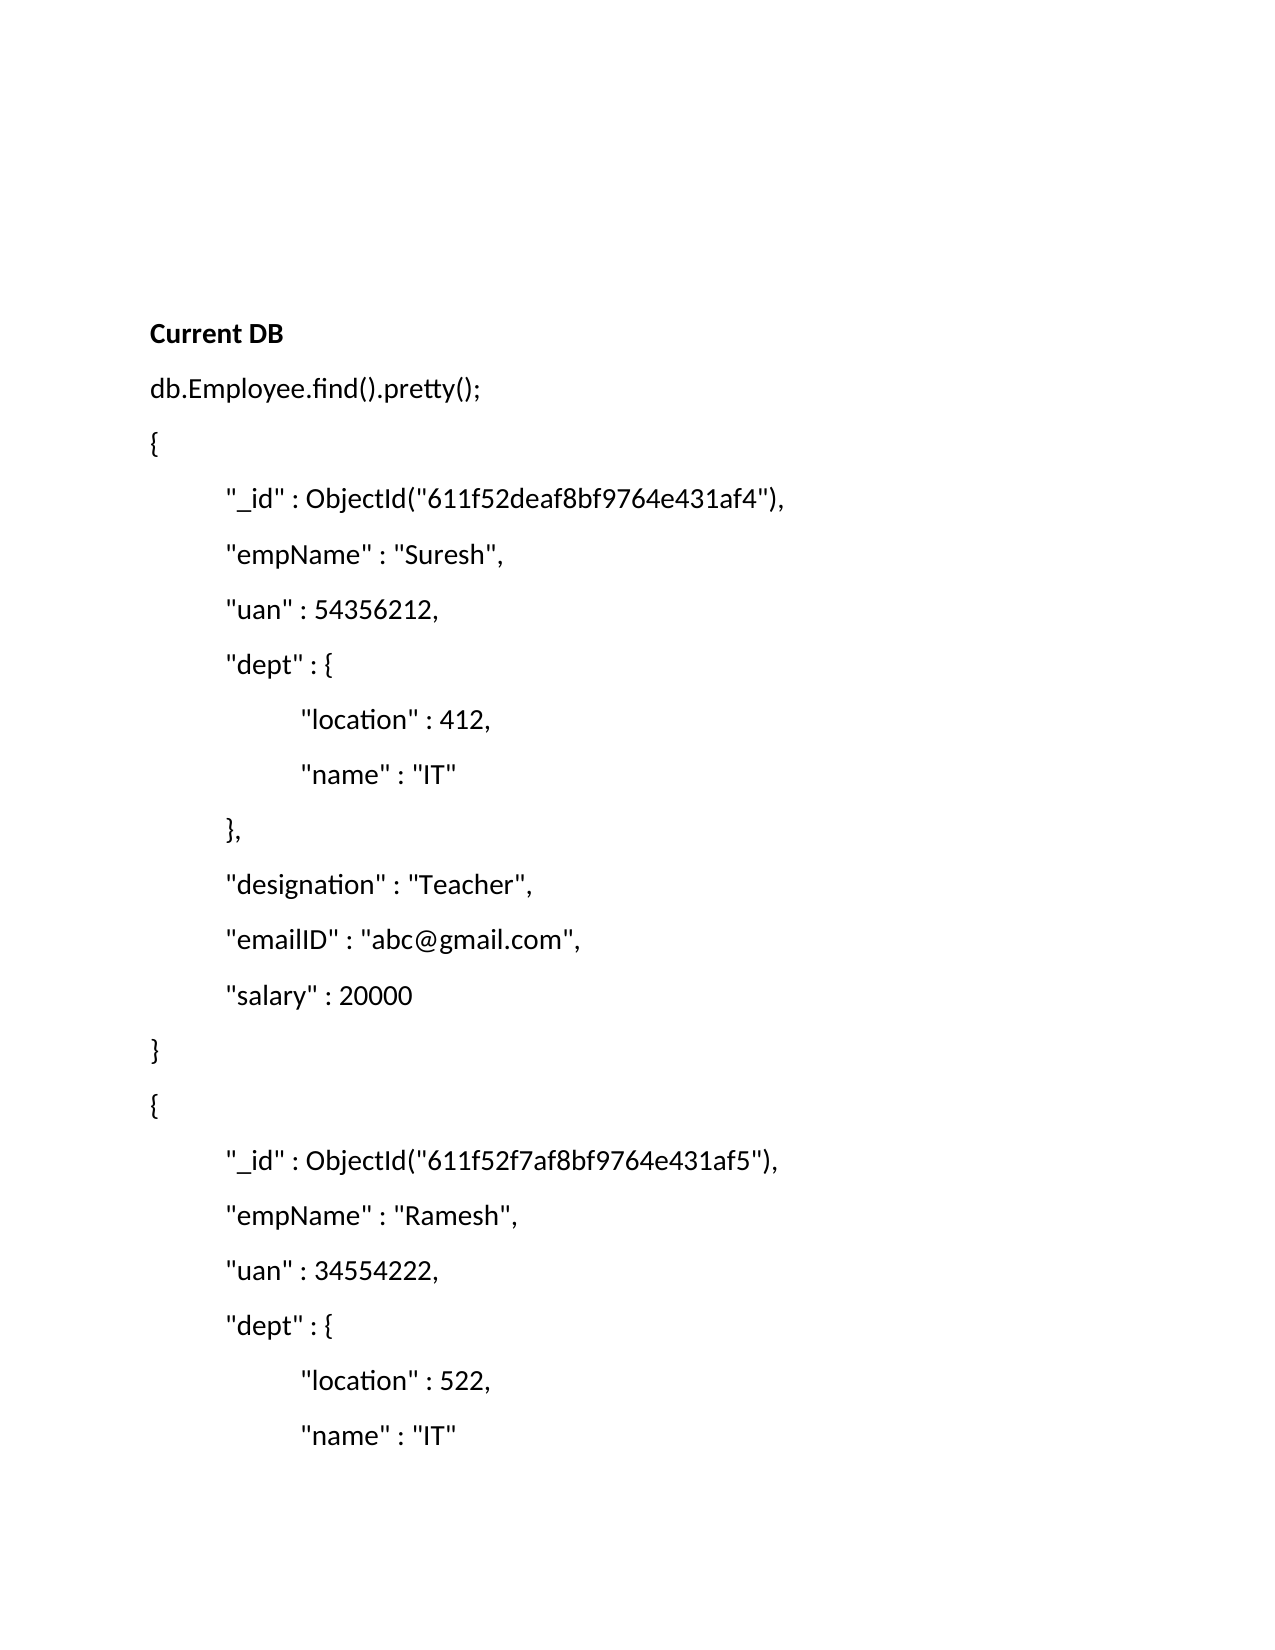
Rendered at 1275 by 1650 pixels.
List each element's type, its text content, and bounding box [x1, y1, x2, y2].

text "location" : 522, [150, 1362, 1125, 1398]
text "salary" : 20000 [150, 977, 1125, 1012]
text "uan" : 54356212, [150, 591, 1125, 626]
text "empName" : "Ramesh", [150, 1197, 1125, 1233]
text "name" : "IT" [150, 1417, 1125, 1453]
text "designation" : "Teacher", [150, 866, 1125, 902]
text { [150, 1087, 1125, 1122]
text "empName" : "Suresh", [150, 536, 1125, 571]
text "location" : 412, [150, 701, 1125, 737]
text Current DB [150, 315, 1125, 351]
text "dept" : { [150, 1307, 1125, 1343]
text }, [150, 811, 1125, 847]
text "uan" : 34554222, [150, 1252, 1125, 1288]
text "dept" : { [150, 646, 1125, 682]
text "_id" : ObjectId("611f52f7af8bf9764e431af5"), [150, 1142, 1125, 1177]
text db.Employee.find().pretty(); [150, 370, 1125, 406]
text "name" : "IT" [150, 756, 1125, 792]
text { [150, 426, 1125, 461]
text "_id" : ObjectId("611f52deaf8bf9764e431af4"), [150, 481, 1125, 516]
text "emailID" : "abc@gmail.com", [150, 921, 1125, 957]
text } [150, 1032, 1125, 1067]
